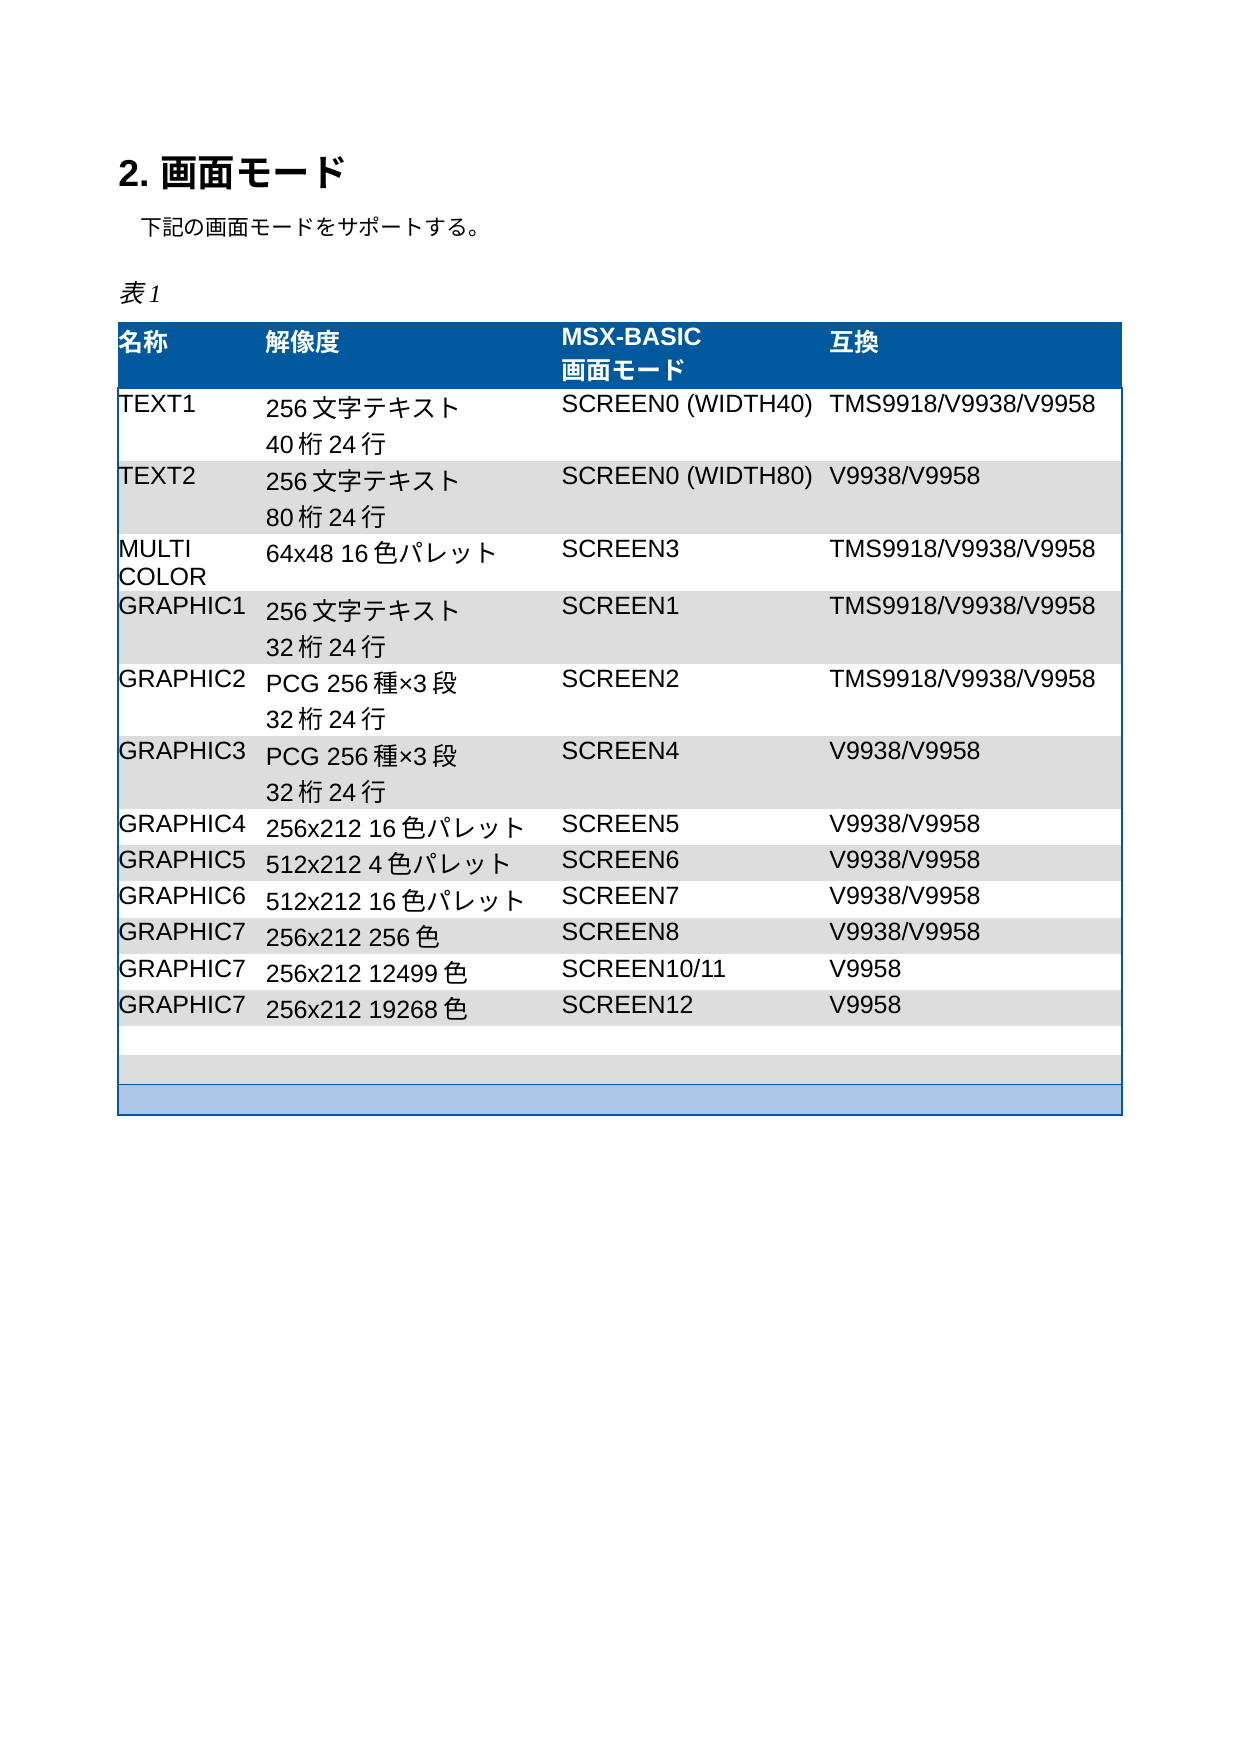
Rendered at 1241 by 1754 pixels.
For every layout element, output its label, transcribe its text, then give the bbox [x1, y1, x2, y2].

table_cell PCG 256種×3段 32桁24行 [266, 736, 561, 809]
table_cell SCREEN10/11 [561, 954, 829, 990]
table_cell SCREEN0 (WIDTH40) [561, 389, 829, 461]
table_cell SCREEN3 [561, 534, 829, 591]
text 下記の画面モードをサポートする。 [118, 210, 1122, 242]
table_cell 256x212 19268色 [266, 990, 561, 1026]
table_cell [119, 1055, 266, 1084]
table_header 互換 [829, 322, 1122, 387]
table_cell [829, 1085, 1121, 1114]
table_cell GRAPHIC2 [119, 664, 266, 736]
table_header 解像度 [266, 322, 561, 387]
table_cell SCREEN2 [561, 664, 829, 736]
table_cell 512x212 16色パレット [266, 881, 561, 917]
table_cell V9958 [829, 954, 1121, 990]
table_cell V9958 [829, 990, 1121, 1026]
table_cell SCREEN0 (WIDTH80) [561, 461, 829, 534]
table_cell TEXT2 [119, 461, 266, 534]
table_cell 256文字テキスト 40桁24行 [266, 389, 561, 461]
table_cell 256x212 256色 [266, 918, 561, 954]
table_cell GRAPHIC7 [119, 918, 266, 954]
table_cell MULTI COLOR [119, 534, 266, 591]
table_cell 256文字テキスト 32桁24行 [266, 591, 561, 664]
table_cell GRAPHIC7 [119, 990, 266, 1026]
table_cell [561, 1026, 829, 1055]
table_cell SCREEN12 [561, 990, 829, 1026]
table_cell [561, 1085, 829, 1114]
table_cell GRAPHIC7 [119, 954, 266, 990]
table_cell GRAPHIC1 [119, 591, 266, 664]
table_cell [266, 1085, 561, 1114]
table_cell GRAPHIC6 [119, 881, 266, 917]
table_cell V9938/V9958 [829, 881, 1121, 917]
table_cell GRAPHIC3 [119, 736, 266, 809]
table_cell GRAPHIC5 [119, 845, 266, 881]
table_cell TEXT1 [119, 389, 266, 461]
table_cell [266, 1055, 561, 1084]
table_cell [119, 1026, 266, 1055]
table_cell TMS9918/V9938/V9958 [829, 591, 1121, 664]
table_cell 256x212 16色パレット [266, 809, 561, 845]
table_cell 256x212 12499色 [266, 954, 561, 990]
table_cell 256文字テキスト 80桁24行 [266, 461, 561, 534]
table_cell SCREEN1 [561, 591, 829, 664]
table_cell [266, 1026, 561, 1055]
table_cell V9938/V9958 [829, 918, 1121, 954]
table_cell SCREEN7 [561, 881, 829, 917]
table_cell SCREEN8 [561, 918, 829, 954]
table_cell SCREEN4 [561, 736, 829, 809]
table_cell [829, 1055, 1121, 1084]
table_cell 64x48 16色パレット [266, 534, 561, 591]
table_cell V9938/V9958 [829, 461, 1121, 534]
table_header 名称 [118, 322, 266, 387]
text 表 1 [118, 273, 1122, 309]
table_cell SCREEN5 [561, 809, 829, 845]
table_cell PCG 256種×3段 32桁24行 [266, 664, 561, 736]
table_cell [119, 1085, 266, 1114]
table_cell GRAPHIC4 [119, 809, 266, 845]
table_cell TMS9918/V9938/V9958 [829, 534, 1121, 591]
table_cell TMS9918/V9938/V9958 [829, 664, 1121, 736]
table_cell [561, 1055, 829, 1084]
table_cell V9938/V9958 [829, 809, 1121, 845]
table_cell [829, 1026, 1121, 1055]
table_cell TMS9918/V9938/V9958 [829, 389, 1121, 461]
table_cell SCREEN6 [561, 845, 829, 881]
subtitle 2. 画面モード [118, 143, 1122, 197]
table_cell 512x212 4色パレット [266, 845, 561, 881]
table_cell V9938/V9958 [829, 845, 1121, 881]
table_header MSX-BASIC 画面モード [561, 322, 829, 387]
table_cell V9938/V9958 [829, 736, 1121, 809]
